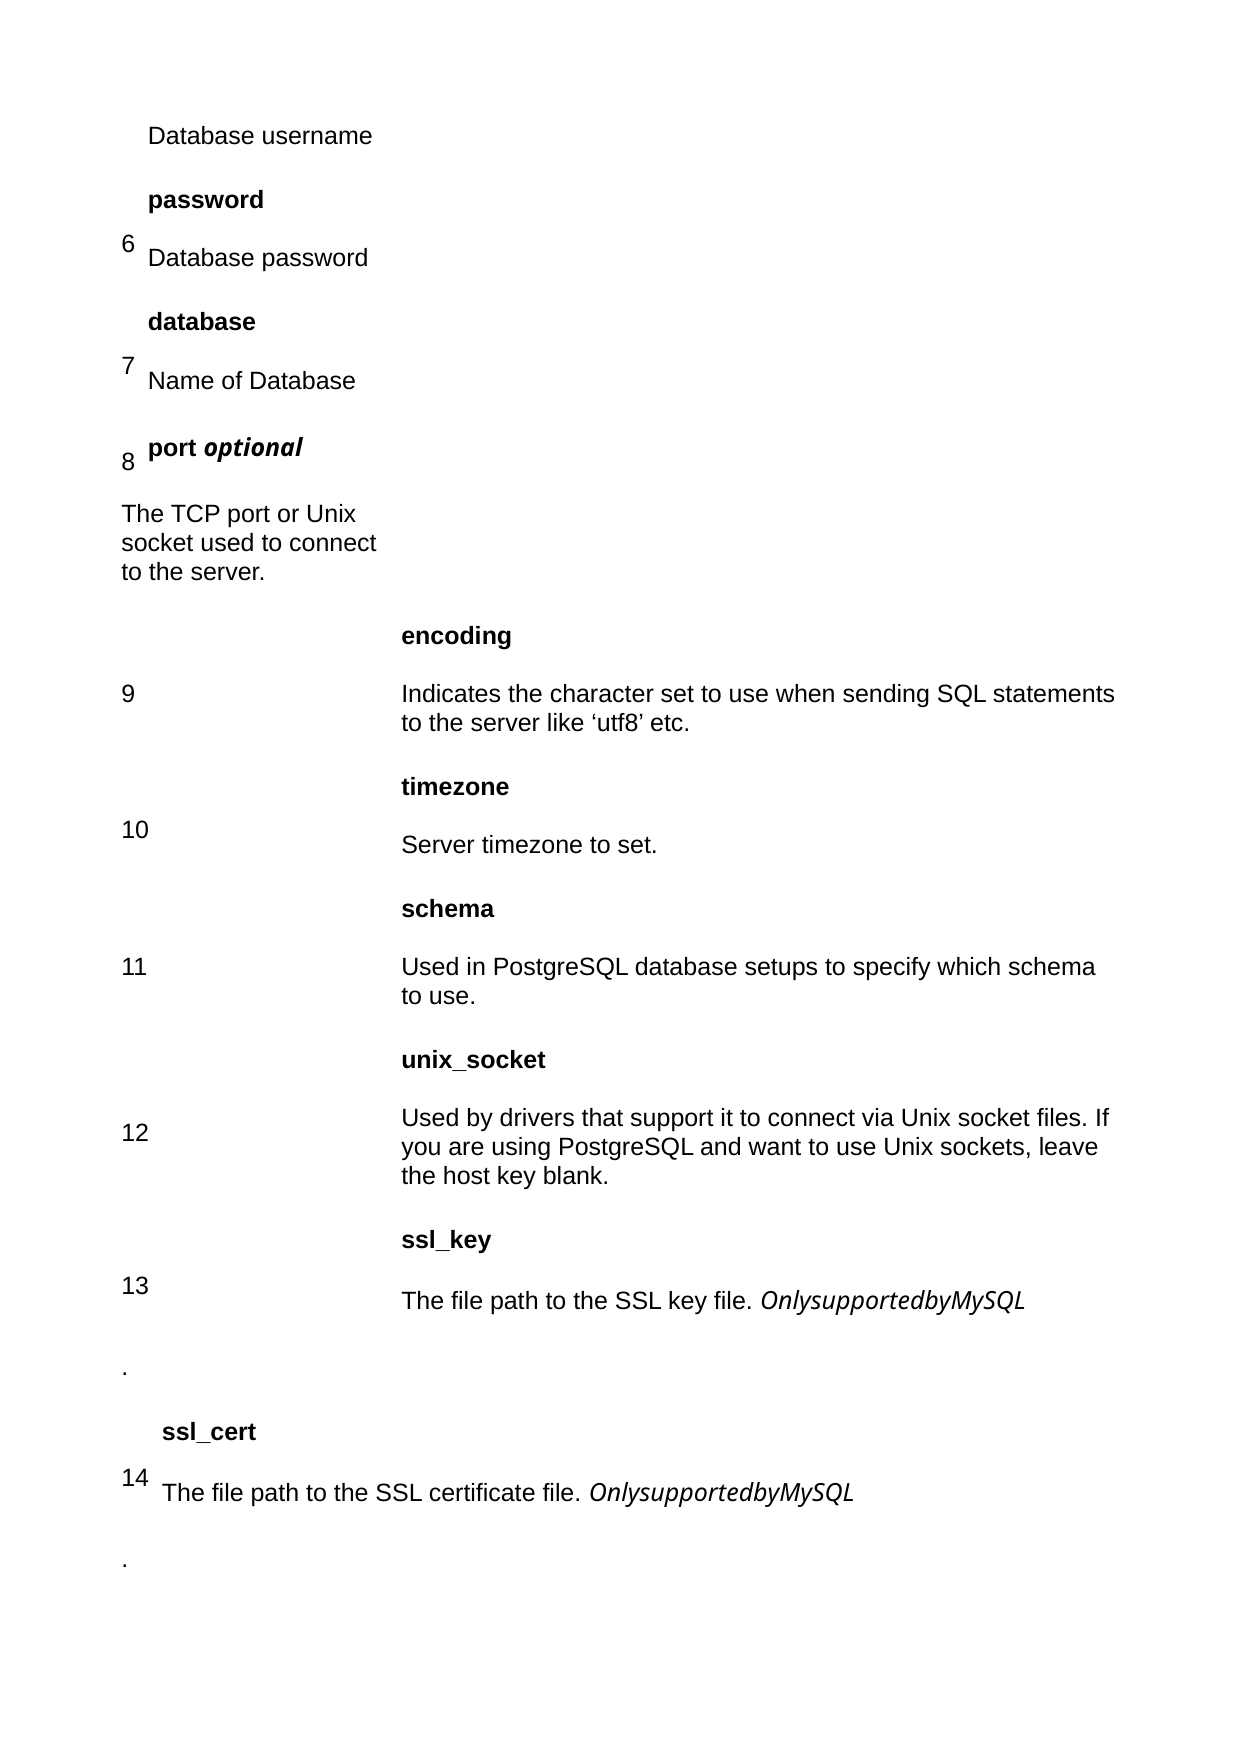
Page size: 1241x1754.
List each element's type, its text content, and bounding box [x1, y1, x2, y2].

table_cell password Database password [145, 182, 385, 304]
table_cell encoding Indicates the character set to use when sending SQL statements to the server like ‘utf8’ etc. [398, 618, 1122, 769]
table_cell 9 [118, 618, 398, 769]
table_cell 6 [118, 182, 145, 304]
table_cell port optional [145, 427, 385, 496]
table_cell 13 [118, 1222, 398, 1349]
table_cell schema Used in PostgreSQL database setups to specify which schema to use. [398, 891, 1122, 1042]
table_cell 7 [118, 305, 145, 427]
table_cell [118, 118, 145, 182]
table_header . [118, 1350, 159, 1413]
table_header . [118, 1541, 159, 1605]
table_cell unix_socket Used by drivers that support it to connect via Unix socket files. If you are using PostgreSQL and want to use Unix sockets, leave the host key blank. [398, 1042, 1122, 1222]
table_cell 14 [118, 1414, 159, 1541]
table_cell 11 [118, 891, 398, 1042]
table_cell Database username [145, 118, 385, 182]
table_cell ssl_cert The file path to the SSL certificate file. OnlysupportedbyMySQL [159, 1414, 871, 1541]
table_cell timezone Server timezone to set. [398, 769, 1122, 891]
table_cell 10 [118, 769, 398, 891]
table_cell ssl_key The file path to the SSL key file. OnlysupportedbyMySQL [398, 1222, 1122, 1349]
table_header The TCP port or Unix socket used to connect to the server. [118, 496, 398, 618]
table_cell database Name of Database [145, 305, 385, 427]
table_cell 12 [118, 1042, 398, 1222]
table_header [398, 496, 1122, 618]
table_header [159, 1541, 932, 1605]
table_header [159, 1350, 871, 1413]
table_cell 8 [118, 427, 145, 496]
